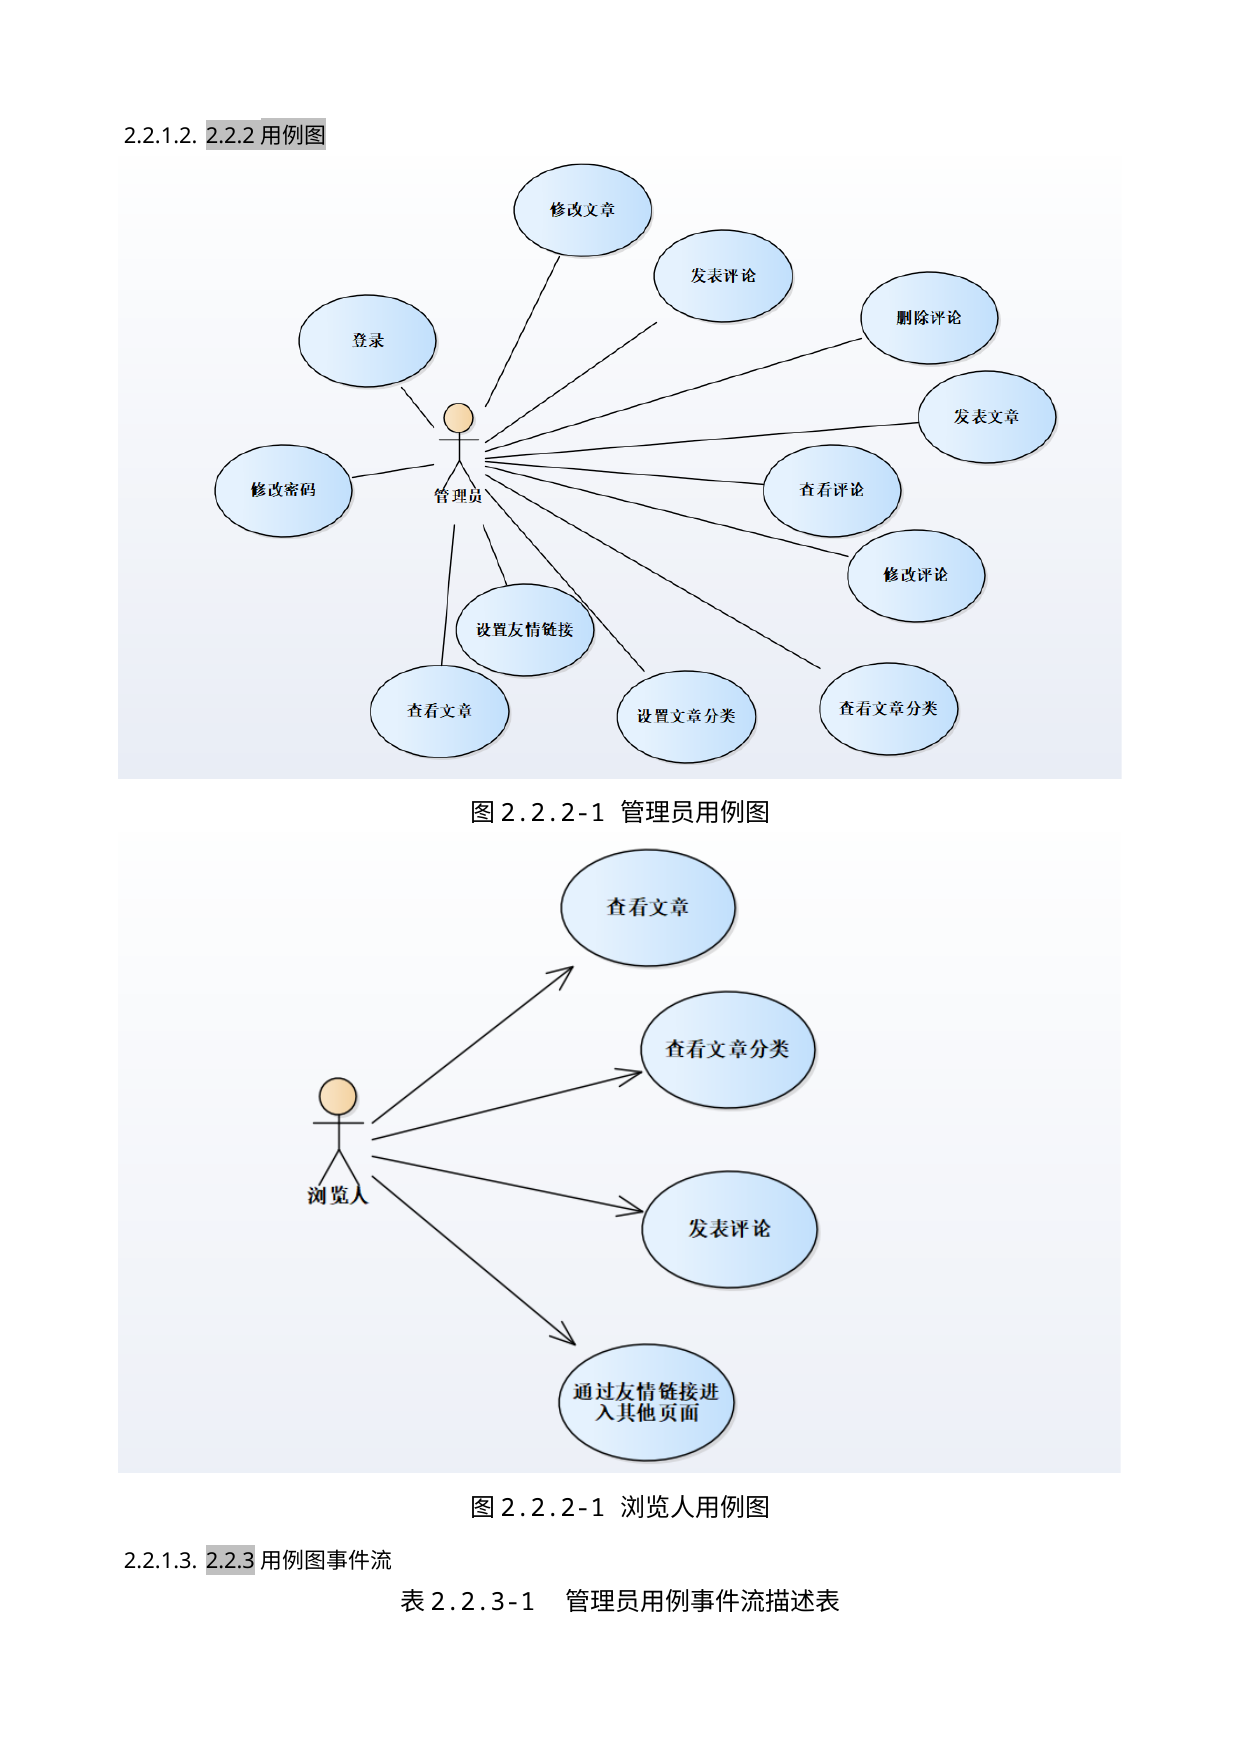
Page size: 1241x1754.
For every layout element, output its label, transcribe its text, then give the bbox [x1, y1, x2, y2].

text 表2.2.3-1 管理员用例事件流描述表 [118, 1581, 1122, 1618]
subtitle 2.2.2 用例图 [118, 118, 1122, 150]
text 图2.2.2-1 管理员用例图 [118, 779, 1122, 832]
text 图2.2.2-1 浏览人用例图 [118, 1473, 1122, 1527]
subtitle 2.2.3 用例图事件流 [118, 1543, 1122, 1575]
